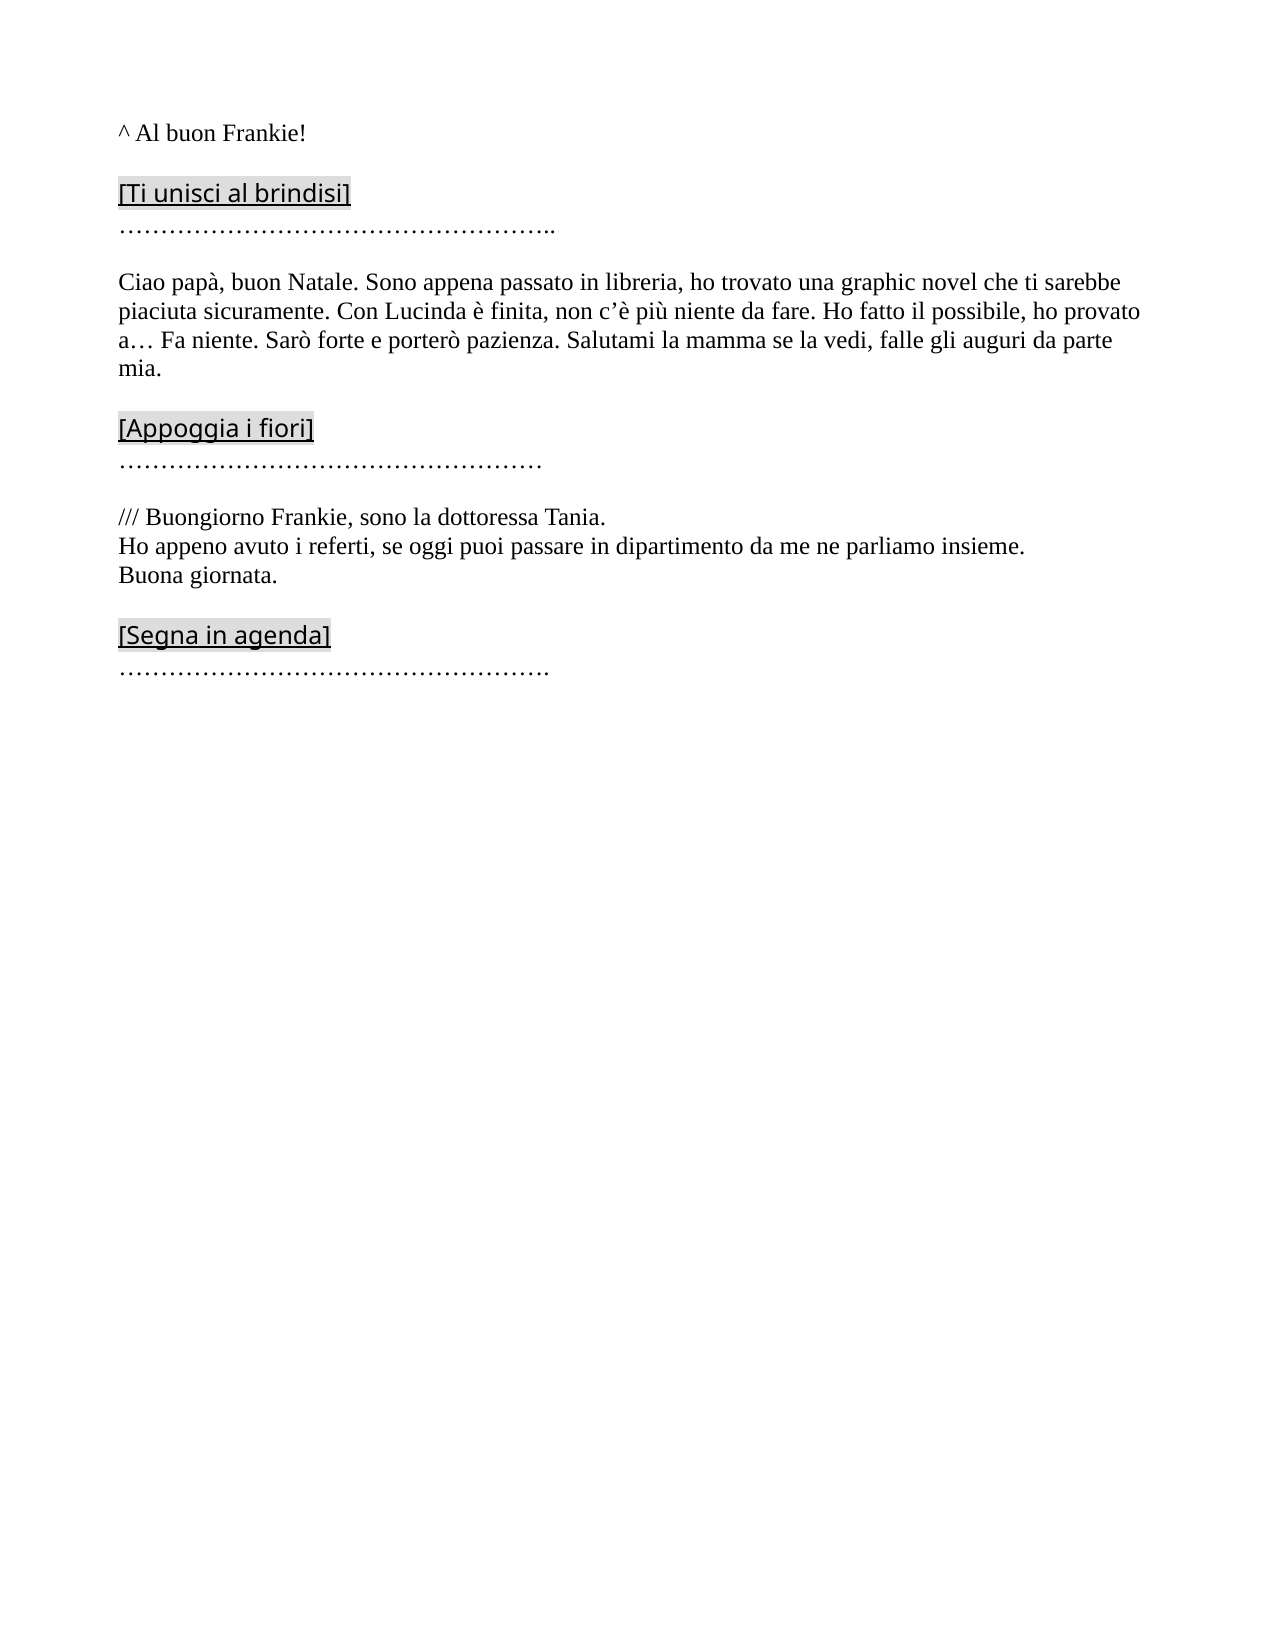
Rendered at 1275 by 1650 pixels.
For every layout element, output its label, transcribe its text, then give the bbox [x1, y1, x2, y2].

text ……………………………………………. [118, 652, 1157, 680]
text [Segna in agenda] [118, 617, 1157, 652]
text …………………………………………….. [118, 210, 1157, 238]
text …………………………………………… [118, 445, 1157, 474]
text ^ Al buon Frankie! [118, 118, 1157, 147]
text [Ti unisci al brindisi] [351, 176, 1157, 210]
text /// Buongiorno Frankie, sono la dottoressa Tania. [118, 502, 1157, 531]
text Ho appeno avuto i referti, se oggi puoi passare in dipartimento da me ne parliamo insieme. Buona giornata. [118, 531, 1157, 589]
text Ciao papà, buon Natale. Sono appena passato in libreria, ho trovato una graphic novel che ti sarebbe piaciuta sicuramente. Con Lucinda è finita, non c’è più niente da fare. Ho fatto il possibile, ho provato a… Fa niente. Sarò forte e porterò pazienza. Salutami la mamma se la vedi, falle gli auguri da parte mia. [118, 267, 1157, 382]
text [Appoggia i fiori] [314, 411, 1157, 445]
